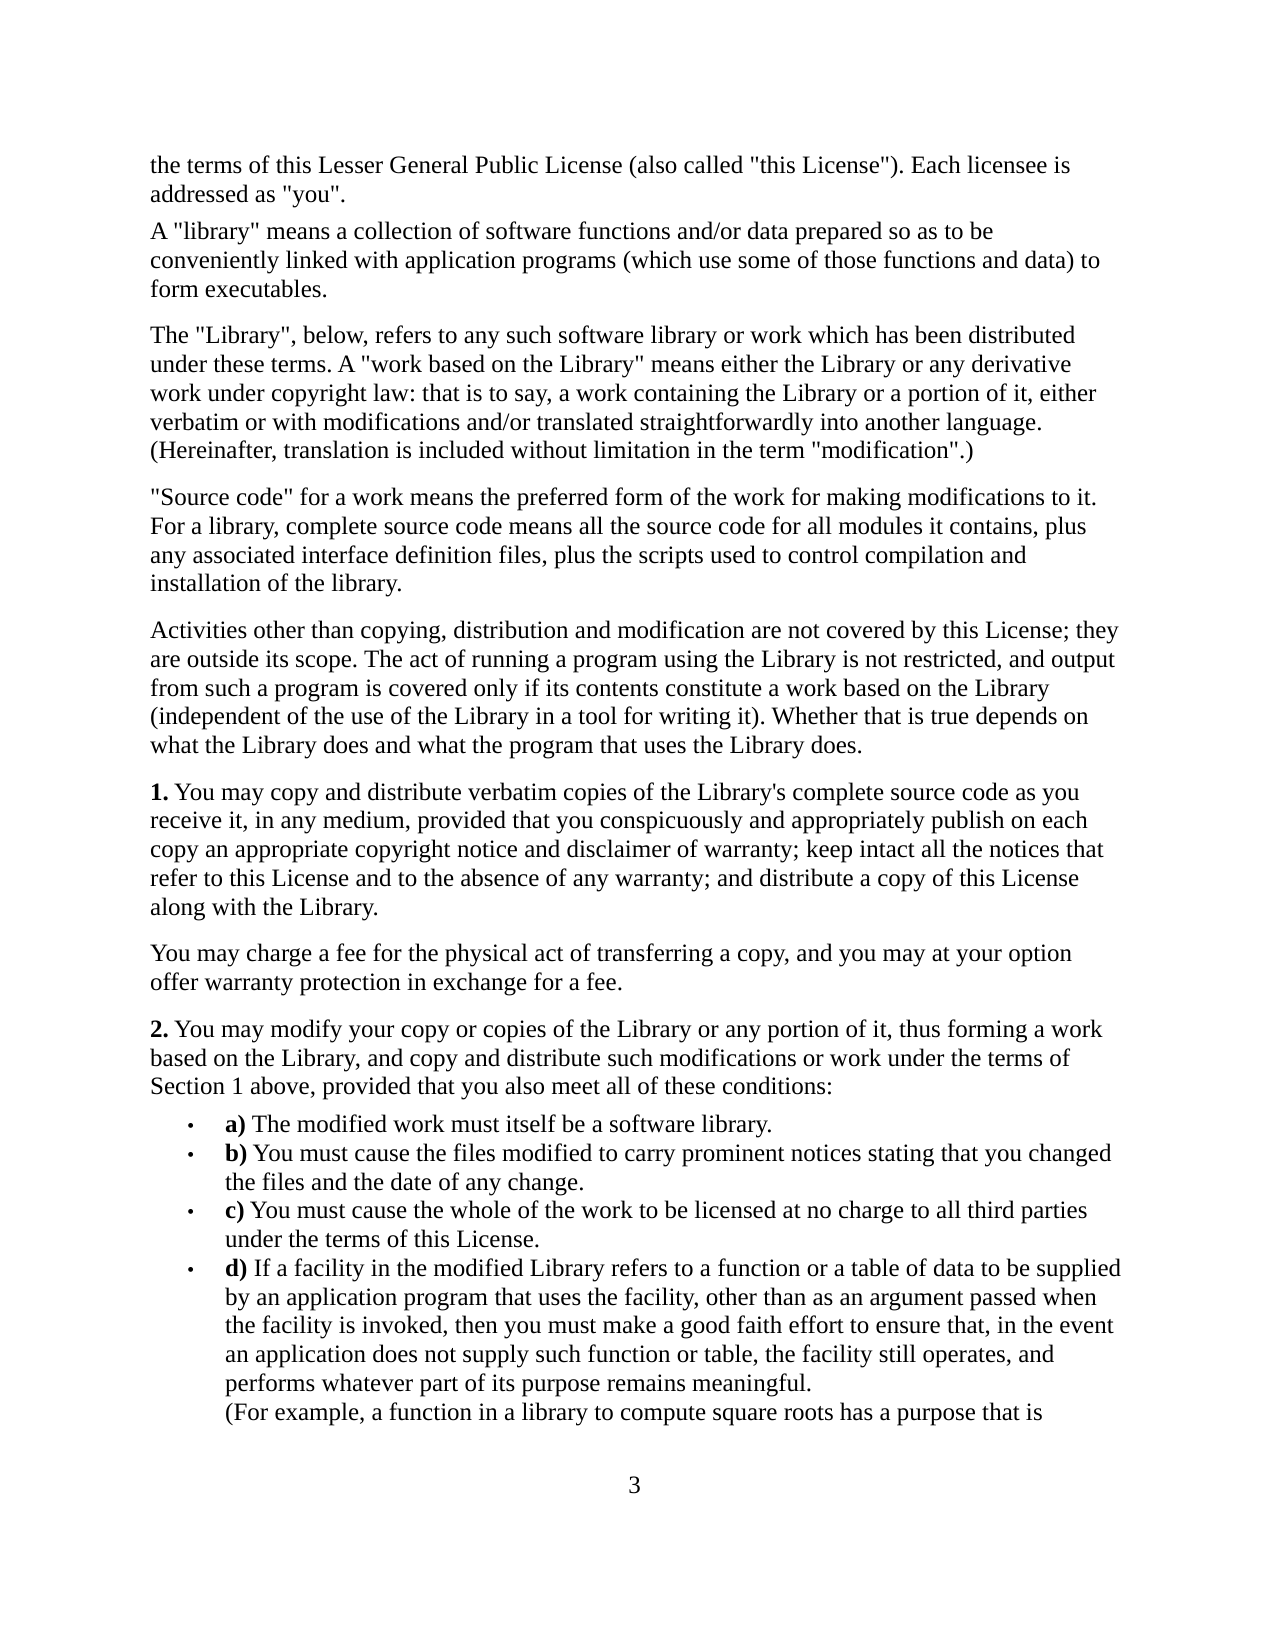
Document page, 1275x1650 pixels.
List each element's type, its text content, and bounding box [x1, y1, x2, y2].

list c) You must cause the whole of the work to be licensed at no charge to all third parties under the terms of this License. [187, 1195, 1125, 1253]
text The "Library", below, refers to any such software library or work which has been distributed under these terms. A "work based on the Library" means either the Library or any derivative work under copyright law: that is to say, a work containing the Library or a portion of it, either verbatim or with modifications and/or translated straightforwardly into another language. (Hereinafter, translation is included without limitation in the term "modification".) [150, 321, 1125, 464]
list a) The modified work must itself be a software library. [187, 1109, 1125, 1138]
text the terms of this Lesser General Public License (also called "this License"). Each licensee is addressed as "you". [150, 150, 1125, 207]
text Activities other than copying, distribution and modification are not covered by this License; they are outside its scope. The act of running a program using the Library is not restricted, and output from such a program is covered only if its contents constitute a work based on the Library (independent of the use of the Library in a tool for writing it). Whether that is true depends on what the Library does and what the program that uses the Library does. [150, 615, 1125, 759]
list b) You must cause the files modified to carry prominent notices stating that you changed the files and the date of any change. [187, 1138, 1125, 1195]
text "Source code" for a work means the preferred form of the work for making modifications to it. For a library, complete source code means all the source code for all modules it contains, plus any associated interface definition files, plus the scripts used to control compilation and installation of the library. [150, 482, 1125, 597]
list d) If a facility in the modified Library refers to a function or a table of data to be supplied by an application program that uses the facility, other than as an argument passed when the facility is invoked, then you must make a good faith effort to ensure that, in the event an application does not supply such function or table, the facility still operates, and performs whatever part of its purpose remains meaningful. [187, 1253, 1125, 1397]
text A "library" means a collection of software functions and/or data prepared so as to be conveniently linked with application programs (which use some of those functions and data) to form executables. [150, 216, 1125, 303]
text You may charge a fee for the physical act of transferring a copy, and you may at your option offer warranty protection in exchange for a fee. [150, 938, 1125, 996]
text 2. You may modify your copy or copies of the Library or any portion of it, thus forming a work based on the Library, and copy and distribute such modifications or work under the terms of Section 1 above, provided that you also meet all of these conditions: [150, 1014, 1125, 1100]
list (For example, a function in a library to compute square roots has a purpose that is [187, 1397, 1125, 1425]
text 1. You may copy and distribute verbatim copies of the Library's complete source code as you receive it, in any medium, provided that you conspicuously and appropriately publish on each copy an appropriate copyright notice and disclaimer of warranty; keep intact all the notices that refer to this License and to the absence of any warranty; and distribute a copy of this License along with the Library. [150, 777, 1125, 921]
